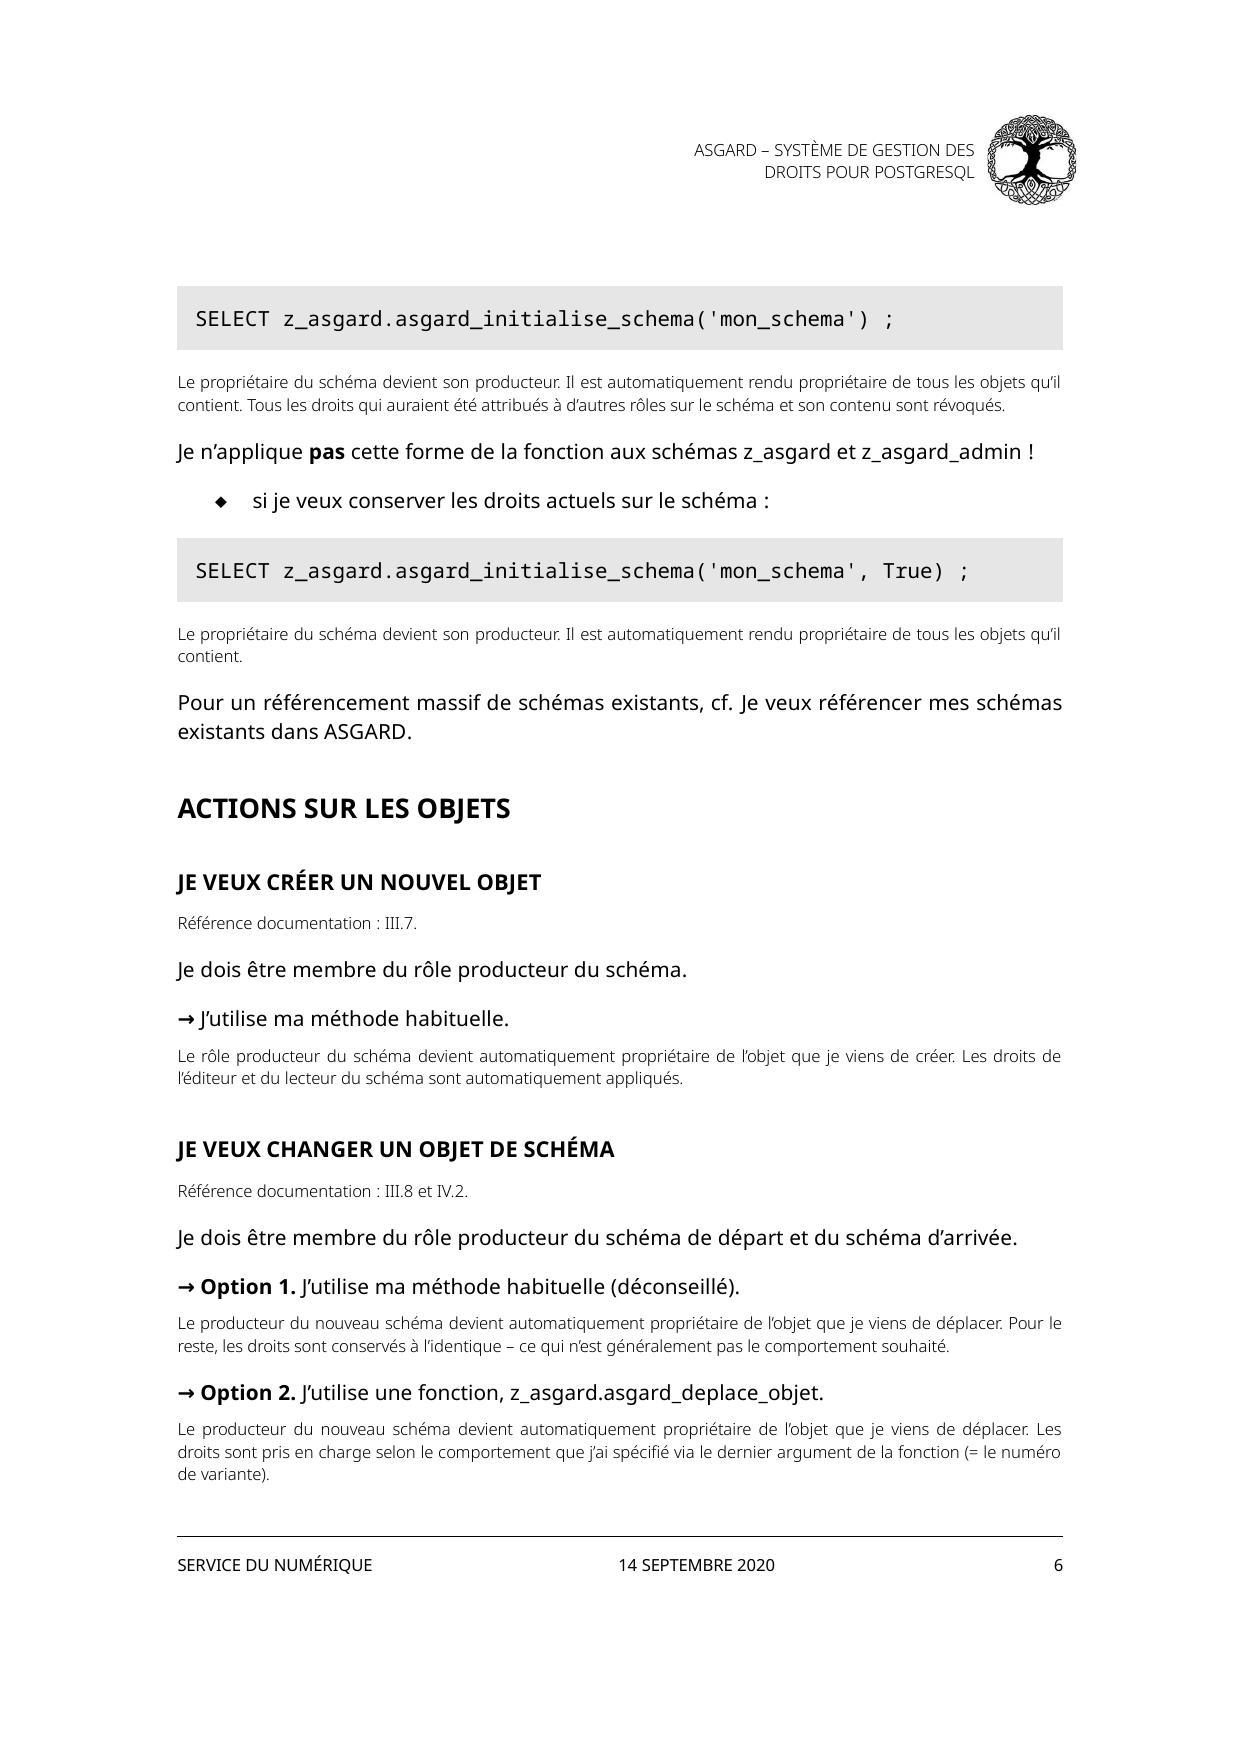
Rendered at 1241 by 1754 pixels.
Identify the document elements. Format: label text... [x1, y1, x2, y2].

text Je dois être membre du rôle producteur du schéma. [177, 955, 1063, 983]
text → J’utilise ma méthode habituelle. [177, 1004, 1063, 1033]
subtitle Je veux créer un nouvel objet [177, 861, 1063, 899]
text SELECT z_asgard.asgard_initialise_schema('mon_schema', True) ; [177, 538, 1063, 602]
text Le propriétaire du schéma devient son producteur. Il est automatiquement rendu propriétaire de tous les objets qu’il contient. Tous les droits qui auraient été attribués à d’autres rôles sur le schéma et son contenu sont révoqués. [177, 371, 1063, 416]
subtitle Je veux changer un objet de schéma [177, 1128, 1063, 1167]
text Le producteur du nouveau schéma devient automatiquement propriétaire de l’objet que je viens de déplacer. Les droits sont pris en charge selon le comportement que j’ai spécifié via le dernier argument de la fonction (= le numéro de variante). [177, 1418, 1063, 1486]
subtitle Actions sur les objets [177, 784, 1063, 827]
text Je dois être membre du rôle producteur du schéma de départ et du schéma d’arrivée. [177, 1223, 1063, 1251]
text Référence documentation : III.8 et IV.2. [177, 1180, 1063, 1202]
text Le rôle producteur du schéma devient automatiquement propriétaire de l’objet que je viens de créer. Les droits de l’éditeur et du lecteur du schéma sont automatiquement appliqués. [177, 1044, 1063, 1089]
text Référence documentation : III.7. [177, 912, 1063, 934]
text Le producteur du nouveau schéma devient automatiquement propriétaire de l’objet que je viens de déplacer. Pour le reste, les droits sont conservés à l’identique – ce qui n’est généralement pas le comportement souhaité. [177, 1312, 1063, 1357]
text Le propriétaire du schéma devient son producteur. Il est automatiquement rendu propriétaire de tous les objets qu’il contient. [177, 622, 1063, 667]
text → Option 1. J’utilise ma méthode habituelle (déconseillé). [177, 1272, 1063, 1301]
text → Option 2. J’utilise une fonction, z_asgard.asgard_deplace_objet. [177, 1378, 1063, 1406]
text Pour un référencement massif de schémas existants, cf. Je veux référencer mes schémas existants dans ASGARD. [177, 688, 1063, 745]
picture [987, 115, 1077, 205]
text Je n’applique pas cette forme de la fonction aux schémas z_asgard et z_asgard_admin ! [177, 437, 1063, 465]
list si je veux conserver les droits actuels sur le schéma : [215, 486, 1063, 514]
text SELECT z_asgard.asgard_initialise_schema('mon_schema') ; [177, 286, 1063, 350]
